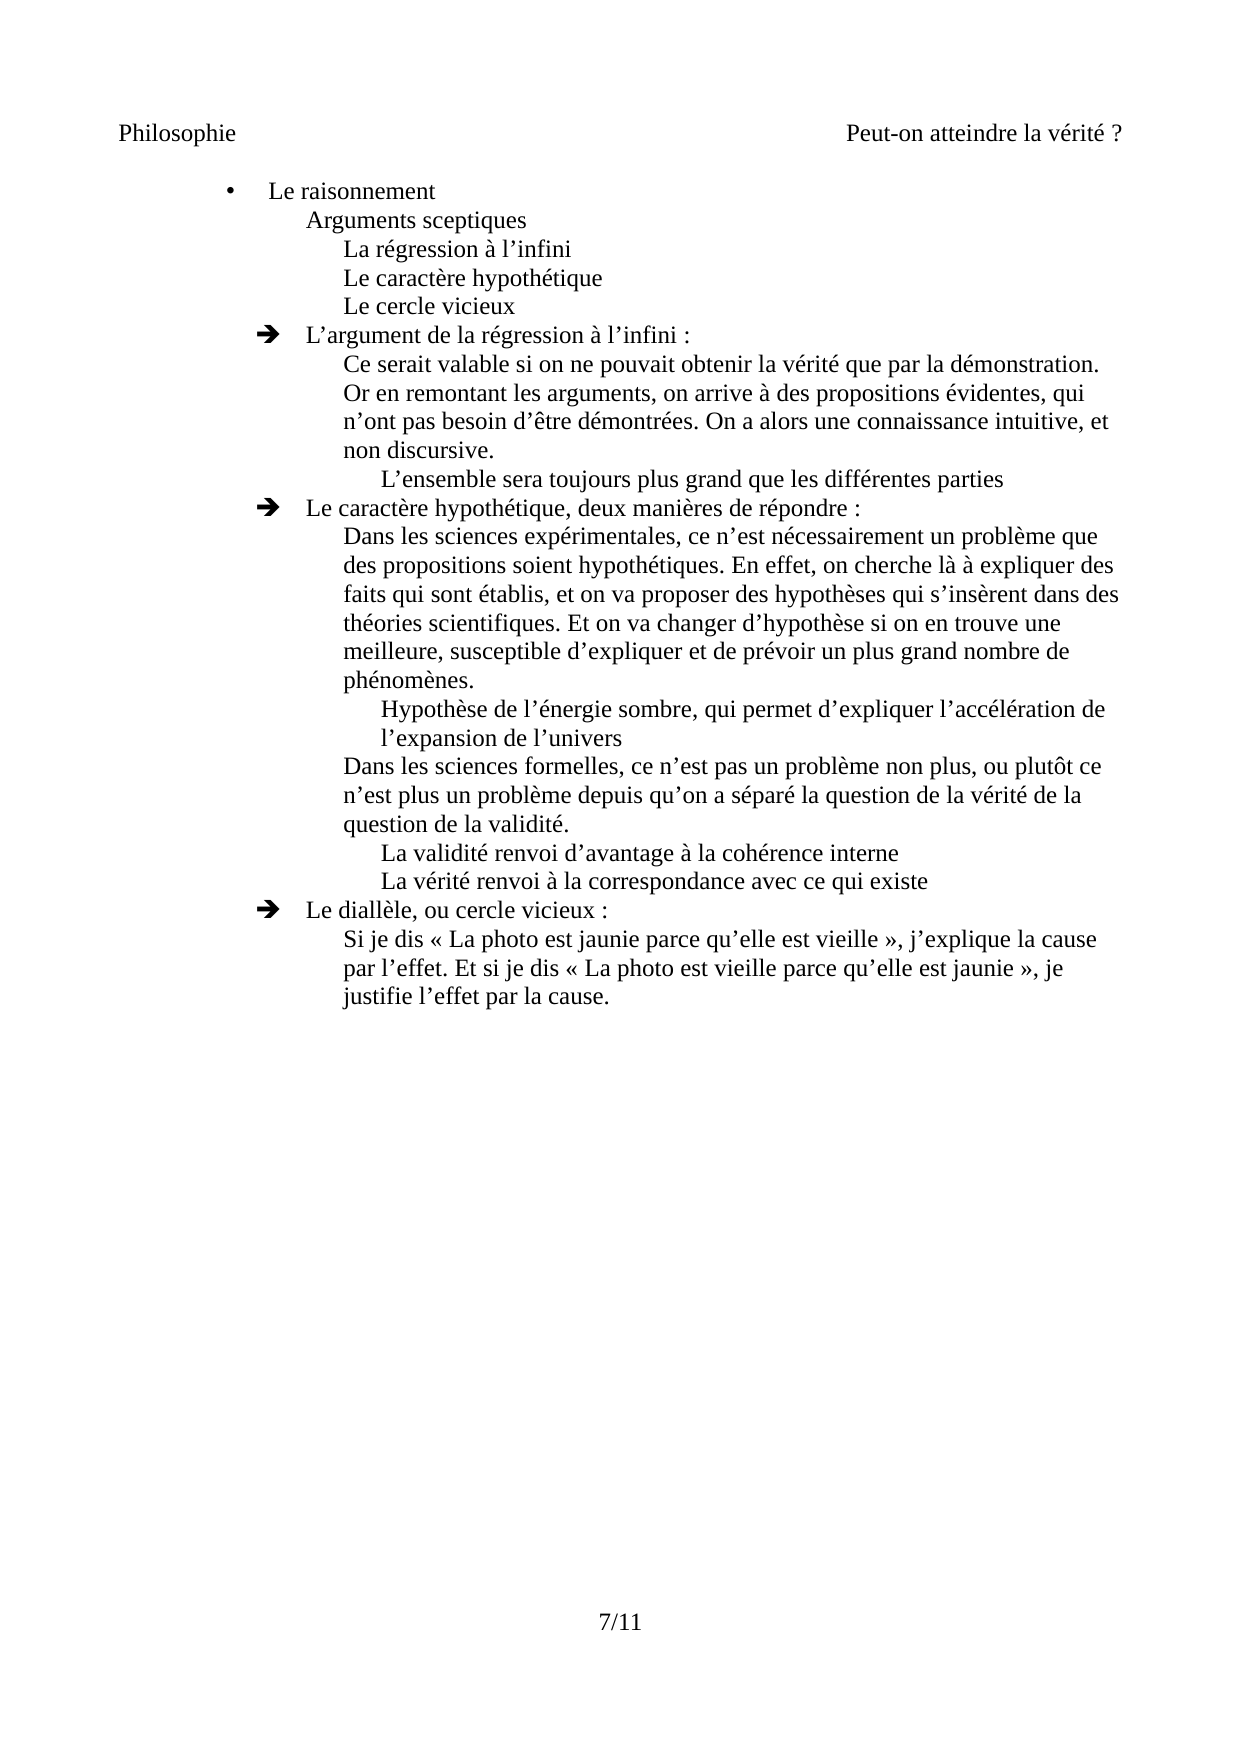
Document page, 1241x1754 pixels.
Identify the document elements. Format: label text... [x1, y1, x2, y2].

list La validité renvoi d’avantage à la cohérence interne [343, 838, 1122, 866]
list La vérité renvoi à la correspondance avec ce qui existe [343, 866, 1122, 895]
list Le raisonnement [231, 176, 1122, 205]
list Dans les sciences formelles, ce n’est pas un problème non plus, ou plutôt ce n’est plus un problème depuis qu’on a séparé la question de la vérité de la question de la validité. [306, 751, 1122, 838]
list L’ensemble sera toujours plus grand que les différentes parties [343, 464, 1122, 493]
list La régression à l’infini [306, 234, 1122, 263]
list L’argument de la régression à l’infini : [268, 320, 1122, 349]
list Arguments sceptiques [268, 205, 1122, 234]
list Dans les sciences expérimentales, ce n’est nécessairement un problème que des propositions soient hypothétiques. En effet, on cherche là à expliquer des faits qui sont établis, et on va proposer des hypothèses qui s’insèrent dans des théories scientifiques. Et on va changer d’hypothèse si on en trouve une meilleure, susceptible d’expliquer et de prévoir un plus grand nombre de phénomènes. [306, 521, 1122, 694]
list Le cercle vicieux [306, 291, 1122, 320]
list Hypothèse de l’énergie sombre, qui permet d’expliquer l’accélération de l’expansion de l’univers [343, 694, 1122, 751]
list Le caractère hypothétique, deux manières de répondre : [268, 493, 1122, 521]
list Si je dis « La photo est jaunie parce qu’elle est vieille », j’explique la cause par l’effet. Et si je dis « La photo est vieille parce qu’elle est jaunie », je justifie l’effet par la cause. [306, 924, 1122, 1010]
list Ce serait valable si on ne pouvait obtenir la vérité que par la démonstration. Or en remontant les arguments, on arrive à des propositions évidentes, qui n’ont pas besoin d’être démontrées. On a alors une connaissance intuitive, et non discursive. [306, 349, 1122, 464]
list Le caractère hypothétique [306, 263, 1122, 291]
list Le diallèle, ou cercle vicieux : [268, 895, 1122, 924]
